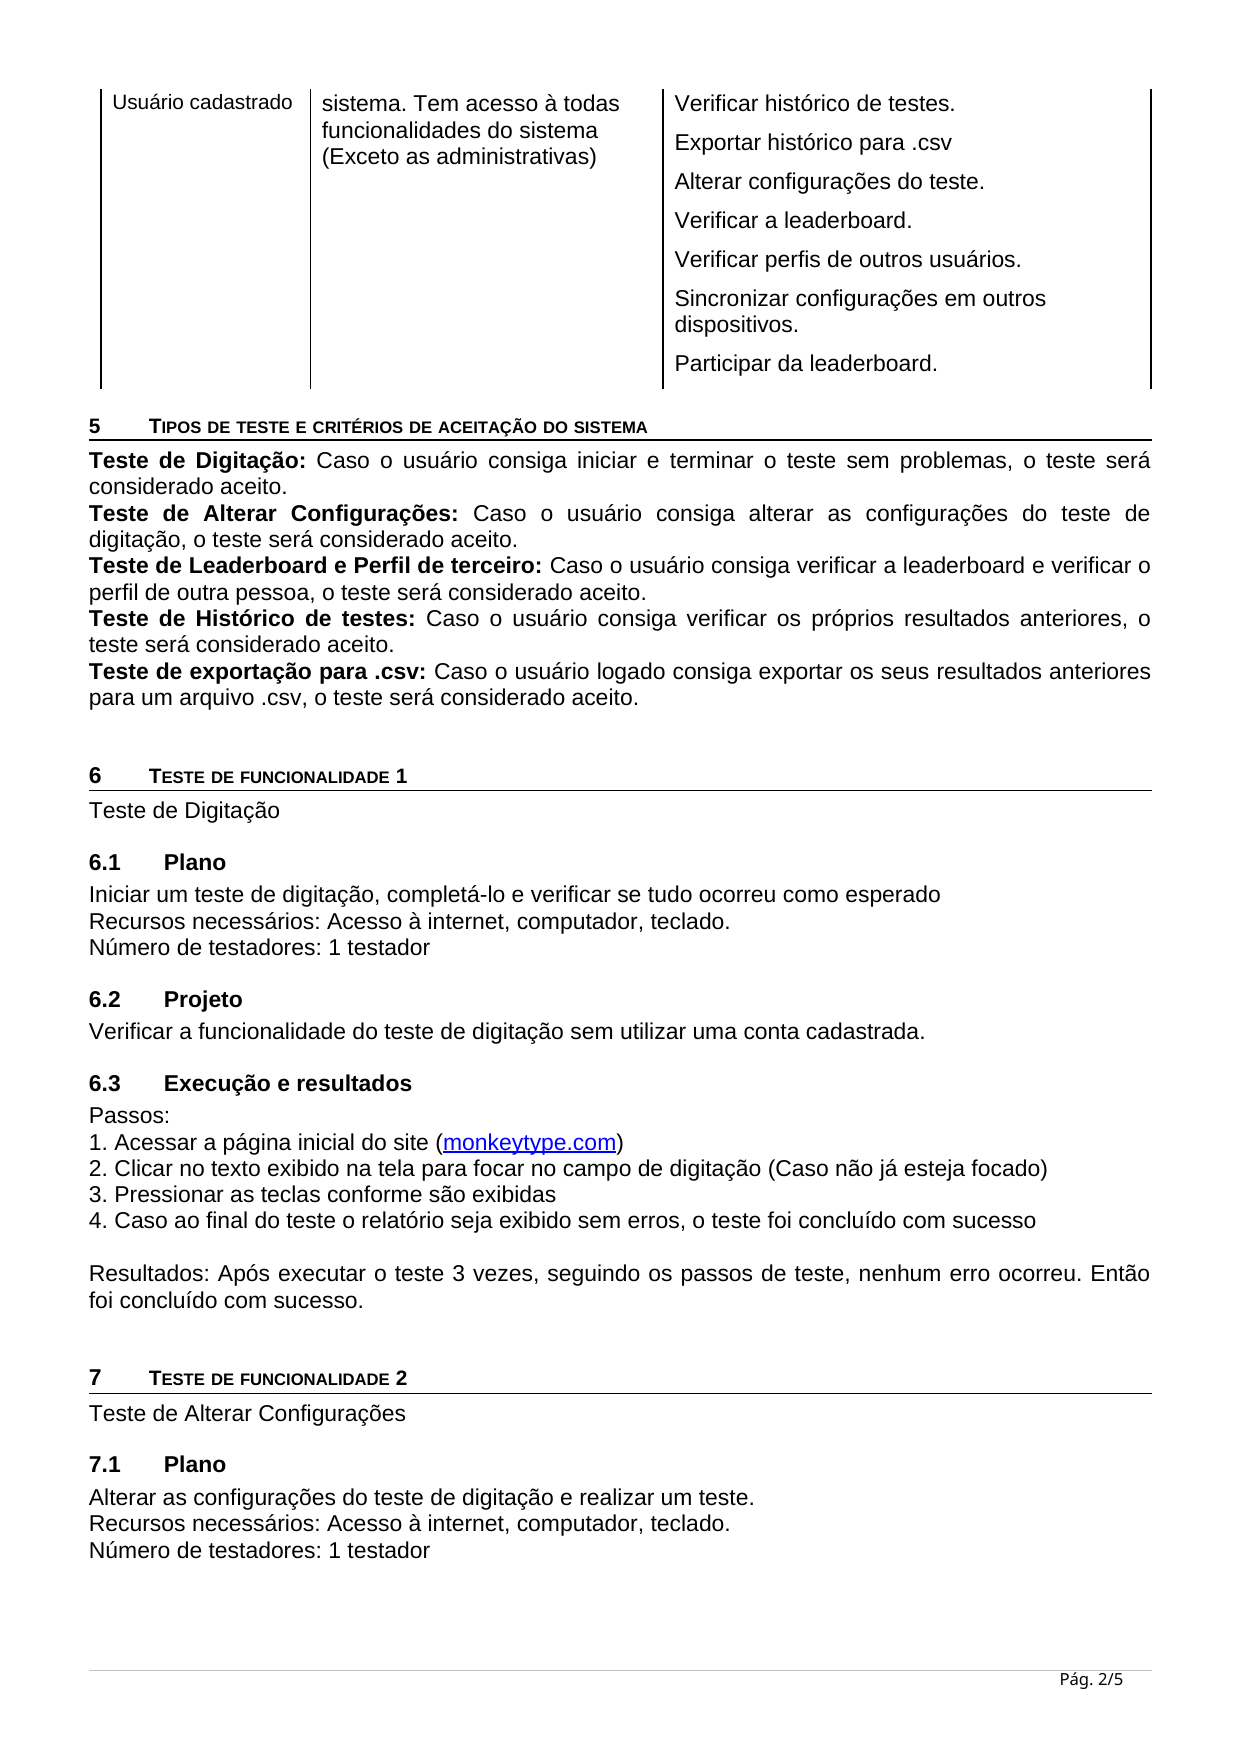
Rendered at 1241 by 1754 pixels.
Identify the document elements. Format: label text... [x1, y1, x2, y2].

table_cell sistema. Tem acesso à todas funcionalidades do sistema (Exceto as administrativas) [311, 89, 662, 388]
subtitle Projeto [89, 986, 1152, 1012]
text Número de testadores: 1 testador [89, 1537, 1152, 1563]
text Teste de Digitação: Caso o usuário consiga iniciar e terminar o teste sem problemas, o teste será considerado aceito. [89, 447, 1152, 499]
table_cell Verificar histórico de testes. Exportar histórico para .csv Alterar configurações do teste. Verificar a leaderboard. Verificar perfis de outros usuários. Sincronizar configurações em outros dispositivos. Participar da leaderboard. [664, 89, 1150, 388]
text 1. Acessar a página inicial do site (monkeytype.com) [89, 1128, 1152, 1155]
text Teste de Digitação [89, 797, 1152, 824]
text Iniciar um teste de digitação, completá-lo e verificar se tudo ocorreu como esperado [89, 881, 1152, 908]
text 3. Pressionar as teclas conforme são exibidas [89, 1181, 1152, 1207]
text Teste de exportação para .csv: Caso o usuário logado consiga exportar os seus resultados anteriores para um arquivo .csv, o teste será considerado aceito. [89, 658, 1152, 710]
subtitle Teste de funcionalidade 2 [89, 1364, 1152, 1393]
text Teste de Histórico de testes: Caso o usuário consiga verificar os próprios resultados anteriores, o teste será considerado aceito. [89, 605, 1152, 658]
text Verificar a funcionalidade do teste de digitação sem utilizar uma conta cadastrada. [89, 1018, 1152, 1044]
text Recursos necessários: Acesso à internet, computador, teclado. [89, 908, 1152, 934]
text Teste de Leaderboard e Perfil de terceiro: Caso o usuário consiga verificar a leaderboard e verificar o perfil de outra pessoa, o teste será considerado aceito. [89, 552, 1152, 605]
text 4. Caso ao final do teste o relatório seja exibido sem erros, o teste foi concluído com sucesso [89, 1207, 1152, 1234]
text Teste de Alterar Configurações: Caso o usuário consiga alterar as configurações do teste de digitação, o teste será considerado aceito. [89, 499, 1152, 552]
text Recursos necessários: Acesso à internet, computador, teclado. [89, 1510, 1152, 1537]
subtitle Plano [89, 849, 1152, 875]
text 2. Clicar no texto exibido na tela para focar no campo de digitação (Caso não já esteja focado) [89, 1155, 1152, 1181]
text Teste de Alterar Configurações [89, 1400, 1152, 1426]
subtitle Plano [89, 1451, 1152, 1478]
subtitle Execução e resultados [89, 1069, 1152, 1096]
text Alterar as configurações do teste de digitação e realizar um teste. [89, 1484, 1152, 1510]
text Número de testadores: 1 testador [89, 934, 1152, 961]
text Resultados: Após executar o teste 3 vezes, seguindo os passos de teste, nenhum erro ocorreu. Então foi concluído com sucesso. [89, 1260, 1152, 1313]
table_cell Usuário cadastrado [102, 89, 310, 388]
subtitle Tipos de teste e critérios de aceitação do sistema [89, 413, 1152, 439]
subtitle Teste de funcionalidade 1 [89, 762, 1152, 790]
text Passos: [89, 1102, 1152, 1128]
